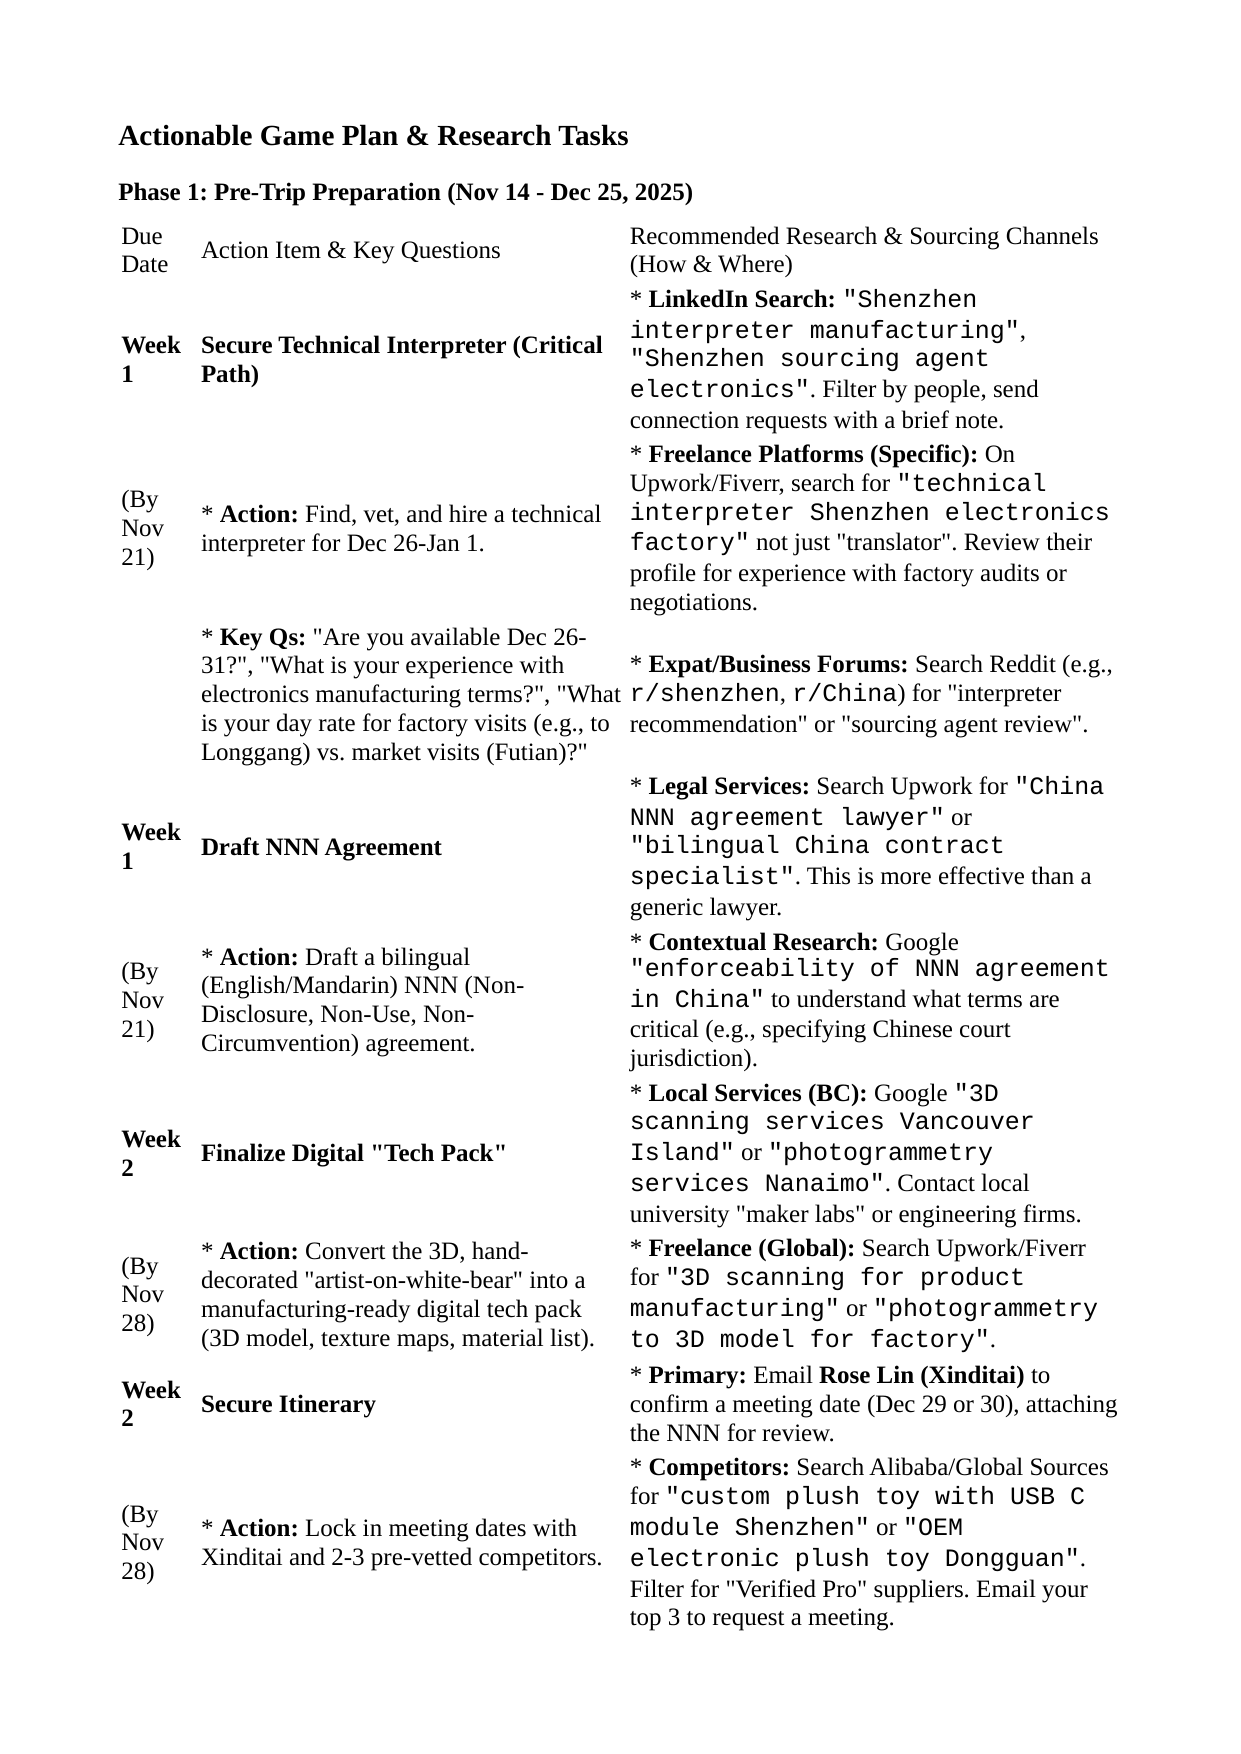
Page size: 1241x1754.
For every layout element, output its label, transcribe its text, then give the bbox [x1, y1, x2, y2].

table_cell Secure Technical Interpreter (Critical Path) [198, 281, 627, 437]
table_cell (By Nov 21) [118, 437, 198, 619]
table_cell * Legal Services: Search Upwork for "China NNN agreement lawyer" or "bilingual China contract specialist". This is more effective than a generic lawyer. [627, 768, 1122, 924]
table_header Action Item & Key Questions [198, 218, 627, 281]
table_cell * Expat/Business Forums: Search Reddit (e.g., r/shenzhen, r/China) for "interpreter recommendation" or "sourcing agent review". [627, 619, 1122, 768]
subtitle Actionable Game Plan & Research Tasks [118, 118, 1122, 152]
table_cell * Key Qs: "Are you available Dec 26-31?", "What is your experience with electronics manufacturing terms?", "What is your day rate for factory visits (e.g., to Longgang) vs. market visits (Futian)?" [198, 619, 627, 768]
table_cell (By Nov 21) [118, 924, 198, 1075]
table_cell * Action: Lock in meeting dates with Xinditai and 2-3 pre-vetted competitors. [198, 1450, 627, 1634]
subtitle Phase 1: Pre-Trip Preparation (Nov 14 - Dec 25, 2025) [118, 177, 1122, 205]
table_cell * LinkedIn Search: "Shenzhen interpreter manufacturing", "Shenzhen sourcing agent electronics". Filter by people, send connection requests with a brief note. [627, 281, 1122, 437]
table_cell Week 1 [118, 281, 198, 437]
table_cell Finalize Digital "Tech Pack" [198, 1075, 627, 1230]
table_cell [118, 619, 198, 768]
table_header Recommended Research & Sourcing Channels (How & Where) [627, 218, 1122, 281]
table_cell Week 1 [118, 768, 198, 924]
table_cell * Action: Convert the 3D, hand-decorated "artist-on-white-bear" into a manufacturing-ready digital tech pack (3D model, texture maps, material list). [198, 1230, 627, 1357]
table_cell * Contextual Research: Google "enforceability of NNN agreement in China" to understand what terms are critical (e.g., specifying Chinese court jurisdiction). [627, 924, 1122, 1075]
table_cell Week 2 [118, 1358, 198, 1449]
table_cell Week 2 [118, 1075, 198, 1230]
table_cell (By Nov 28) [118, 1230, 198, 1357]
table_cell * Freelance (Global): Search Upwork/Fiverr for "3D scanning for product manufacturing" or "photogrammetry to 3D model for factory". [627, 1230, 1122, 1357]
table_cell Draft NNN Agreement [198, 768, 627, 924]
table_header Due Date [118, 218, 198, 281]
table_cell * Action: Draft a bilingual (English/Mandarin) NNN (Non-Disclosure, Non-Use, Non-Circumvention) agreement. [198, 924, 627, 1075]
table_cell * Local Services (BC): Google "3D scanning services Vancouver Island" or "photogrammetry services Nanaimo". Contact local university "maker labs" or engineering firms. [627, 1075, 1122, 1230]
table_cell * Freelance Platforms (Specific): On Upwork/Fiverr, search for "technical interpreter Shenzhen electronics factory" not just "translator". Review their profile for experience with factory audits or negotiations. [627, 437, 1122, 619]
table_cell (By Nov 28) [118, 1450, 198, 1634]
table_cell * Primary: Email Rose Lin (Xinditai) to confirm a meeting date (Dec 29 or 30), attaching the NNN for review. [627, 1358, 1122, 1449]
table_cell Secure Itinerary [198, 1358, 627, 1449]
table_cell * Competitors: Search Alibaba/Global Sources for "custom plush toy with USB C module Shenzhen" or "OEM electronic plush toy Dongguan". Filter for "Verified Pro" suppliers. Email your top 3 to request a meeting. [627, 1450, 1122, 1634]
table_cell * Action: Find, vet, and hire a technical interpreter for Dec 26-Jan 1. [198, 437, 627, 619]
